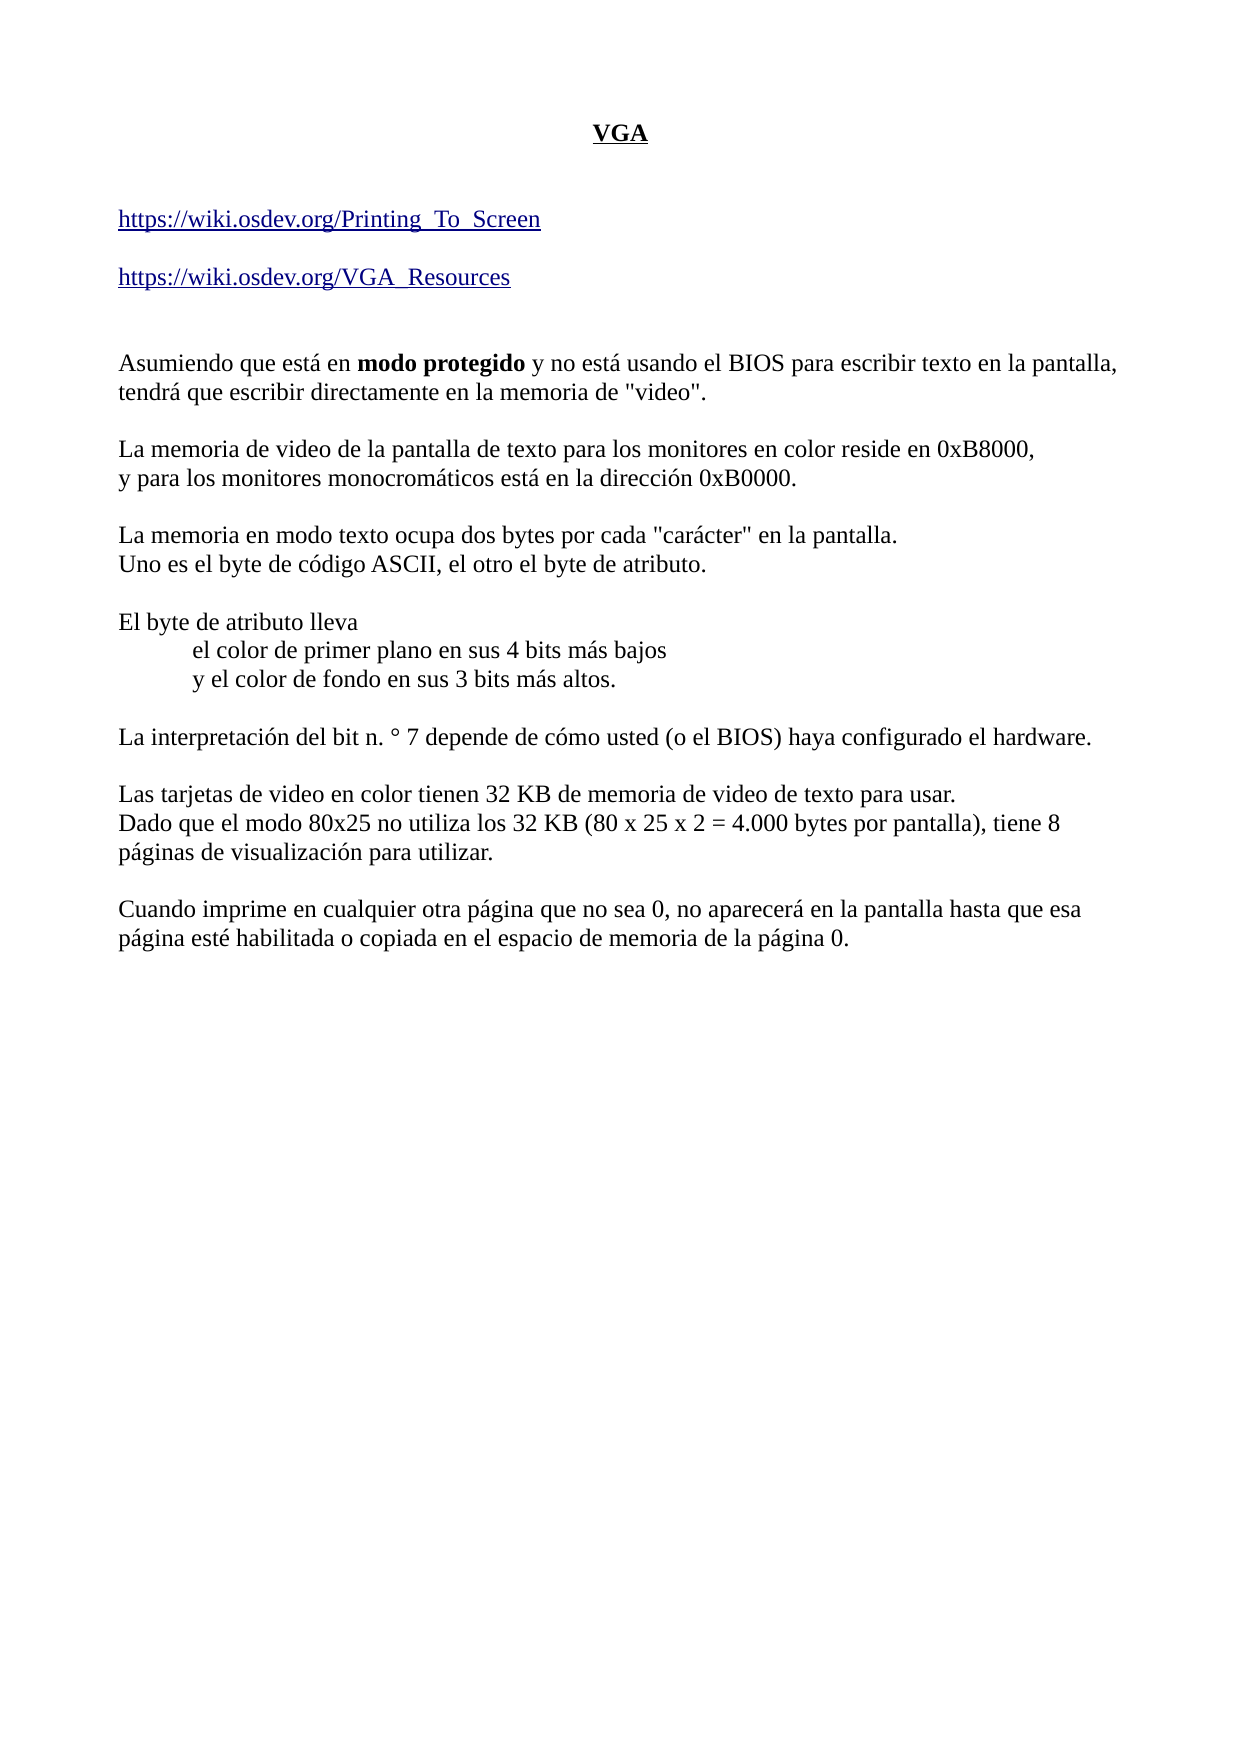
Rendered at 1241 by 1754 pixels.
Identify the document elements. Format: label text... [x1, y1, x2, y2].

text Uno es el byte de código ASCII, el otro el byte de atributo. [118, 549, 1122, 578]
text La memoria de video de la pantalla de texto para los monitores en color reside en 0xB8000, [118, 434, 1122, 463]
text y el color de fondo en sus 3 bits más altos. [118, 664, 1122, 693]
text Las tarjetas de video en color tienen 32 KB de memoria de video de texto para usar. [118, 779, 1122, 808]
text Cuando imprime en cualquier otra página que no sea 0, no aparecerá en la pantalla hasta que esa página esté habilitada o copiada en el espacio de memoria de la página 0. [118, 894, 1122, 952]
text El byte de atributo lleva [118, 607, 1122, 636]
text La memoria en modo texto ocupa dos bytes por cada "carácter" en la pantalla. [118, 521, 1122, 549]
text y para los monitores monocromáticos está en la dirección 0xB0000. [118, 463, 1122, 492]
text La interpretación del bit n. ° 7 depende de cómo usted (o el BIOS) haya configurado el hardware. [118, 722, 1122, 751]
text https://wiki.osdev.org/Printing_To_Screen [118, 204, 1122, 233]
text Asumiendo que está en modo protegido y no está usando el BIOS para escribir texto en la pantalla, tendrá que escribir directamente en la memoria de "video". [118, 348, 1122, 406]
text VGA [118, 118, 1122, 147]
text https://wiki.osdev.org/VGA_Resources [118, 262, 1122, 291]
text el color de primer plano en sus 4 bits más bajos [118, 636, 1122, 664]
text Dado que el modo 80x25 no utiliza los 32 KB (80 x 25 x 2 = 4.000 bytes por pantalla), tiene 8 páginas de visualización para utilizar. [118, 808, 1122, 866]
